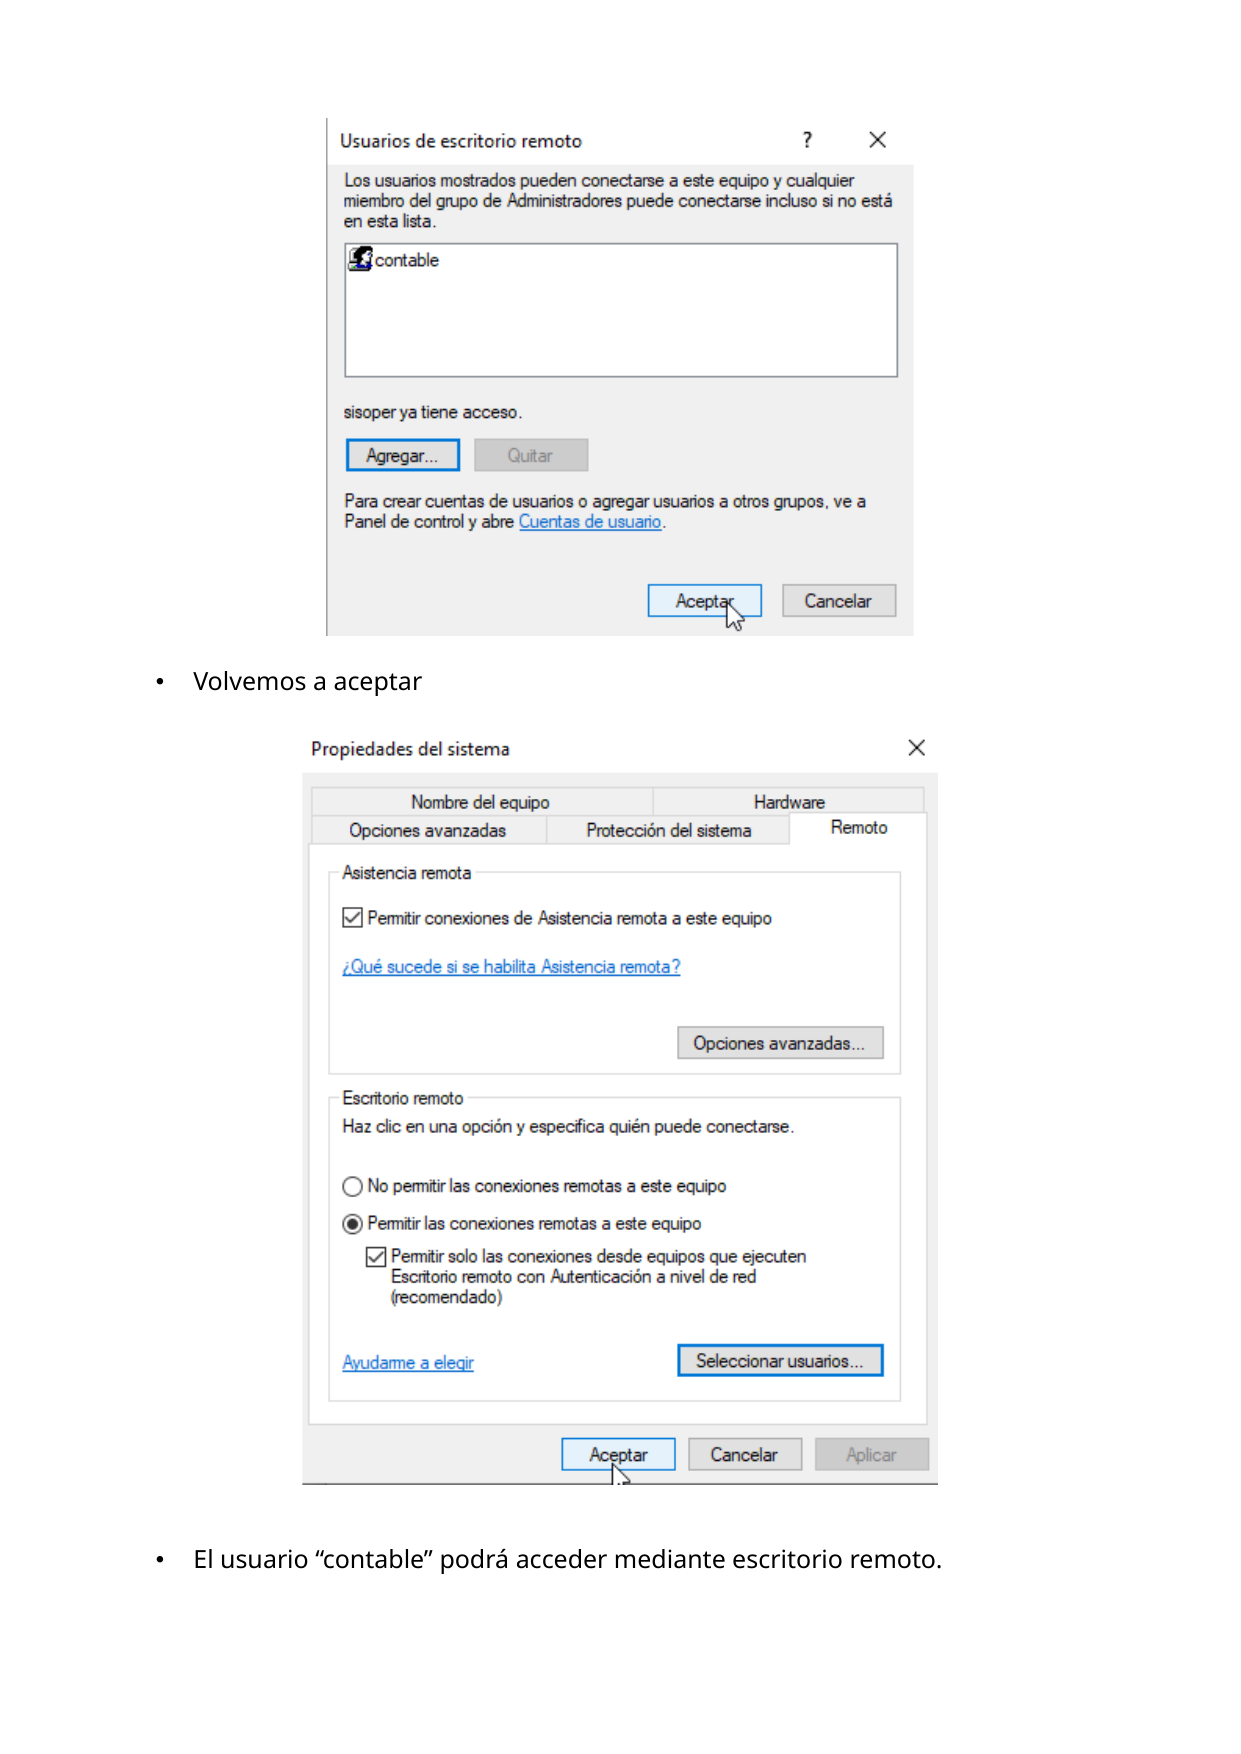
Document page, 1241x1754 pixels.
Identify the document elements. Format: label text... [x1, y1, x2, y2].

picture [302, 726, 938, 1485]
list Volvemos a aceptar [156, 664, 1122, 698]
picture [326, 118, 914, 636]
list El usuario “contable” podrá acceder mediante escritorio remoto. [156, 1542, 1122, 1576]
